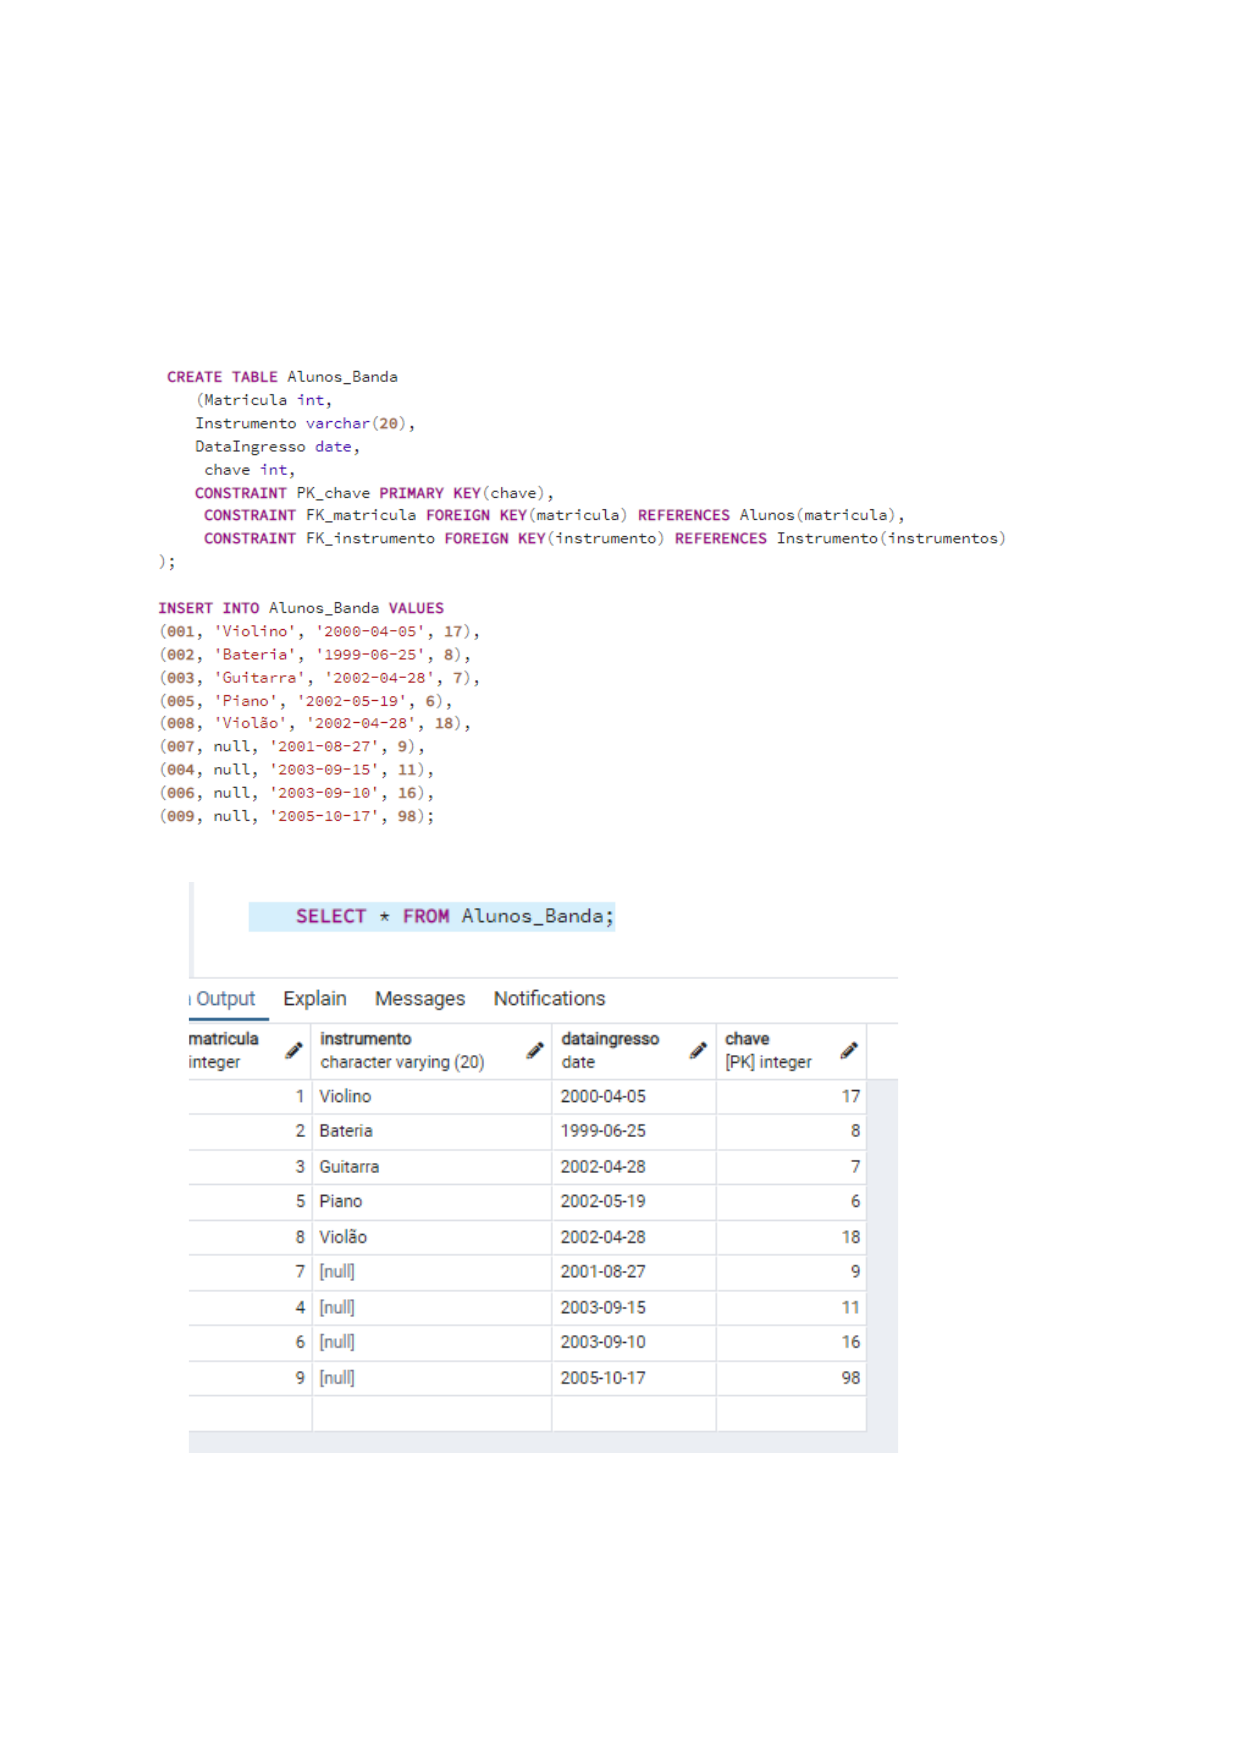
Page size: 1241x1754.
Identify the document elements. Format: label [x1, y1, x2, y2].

picture [86, 344, 1091, 848]
picture [188, 882, 899, 1453]
